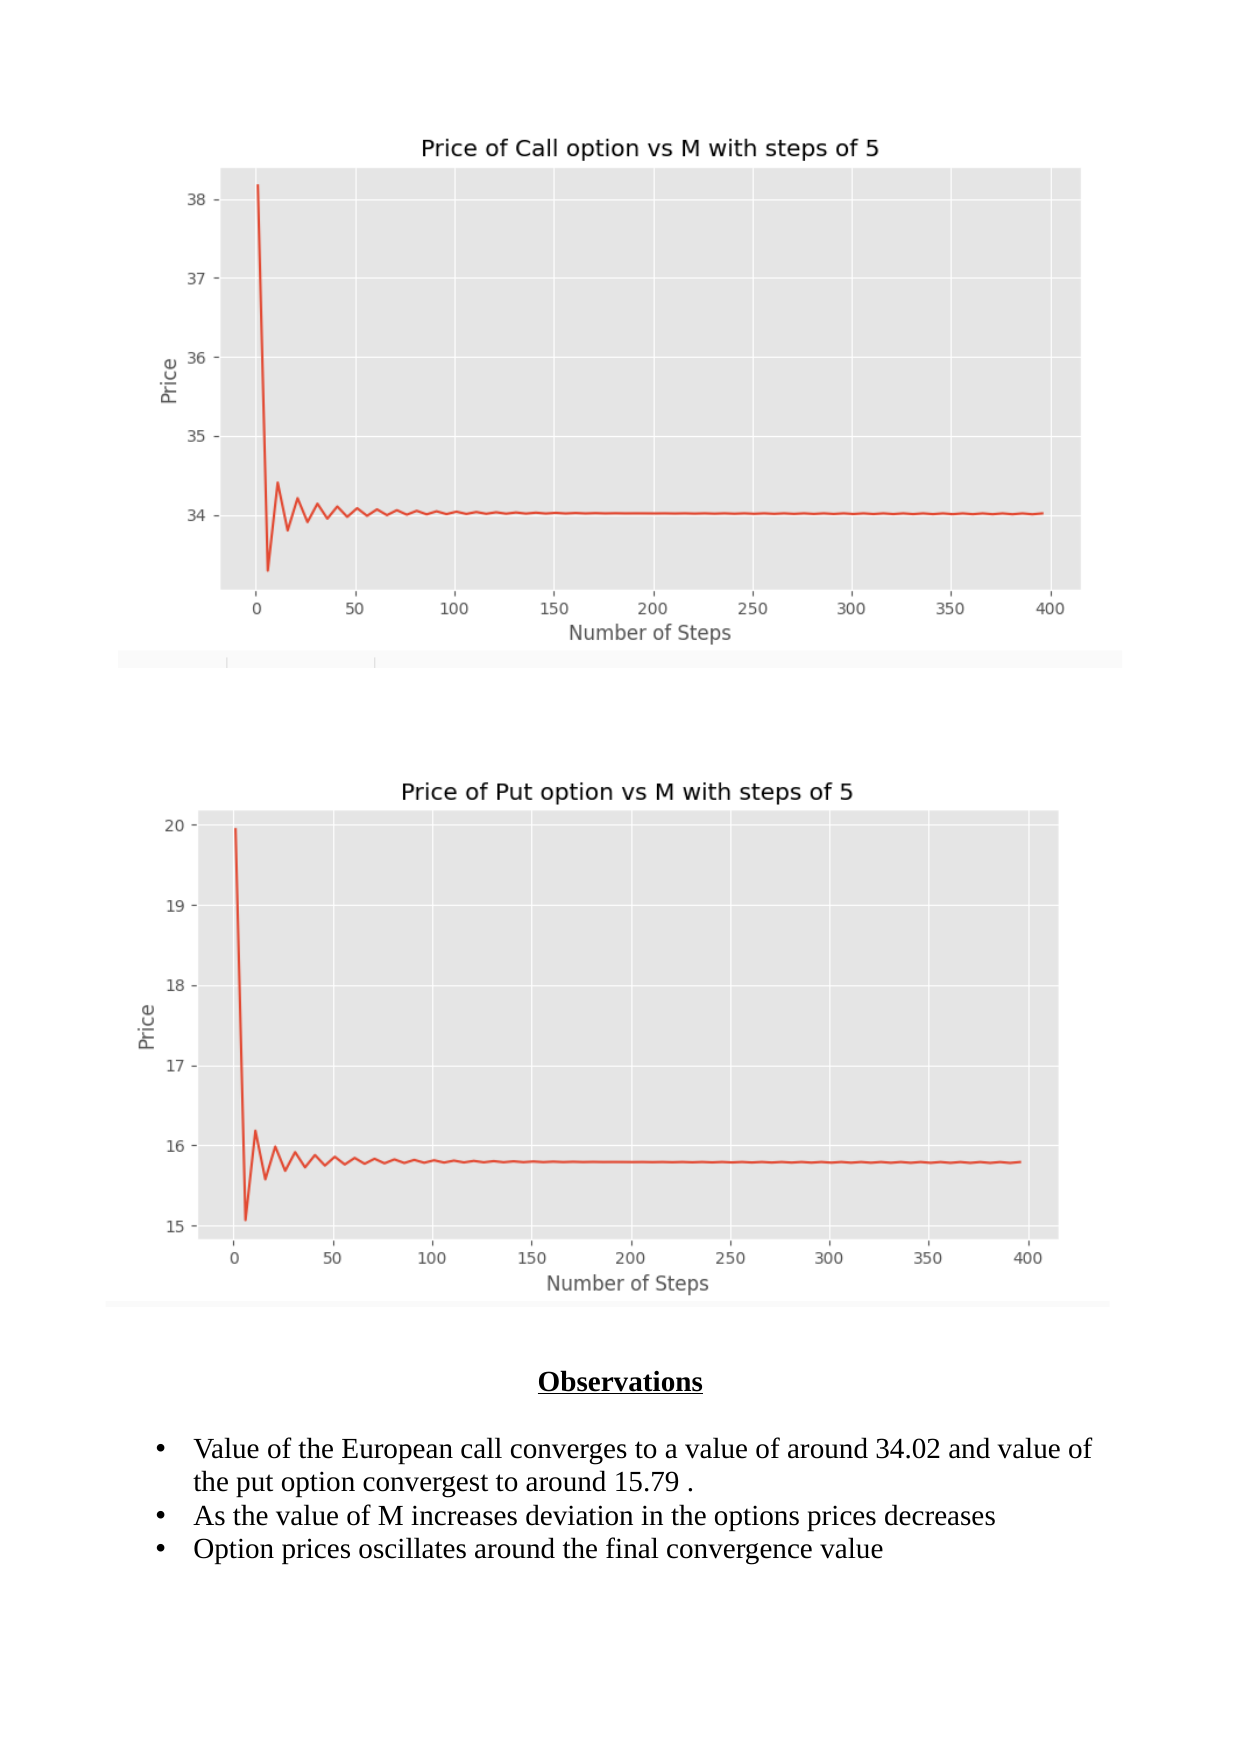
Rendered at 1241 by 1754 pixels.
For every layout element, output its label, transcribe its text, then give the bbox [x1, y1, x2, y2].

list Option prices oscillates around the final convergence value [156, 1532, 1122, 1565]
picture [105, 744, 1110, 1307]
list As the value of M increases deviation in the options prices decreases [156, 1498, 1122, 1532]
list Value of the European call converges to a value of around 34.02 and value of the put option convergest to around 15.79 . [156, 1431, 1122, 1498]
text Observations [118, 1364, 1122, 1397]
picture [118, 105, 1123, 668]
